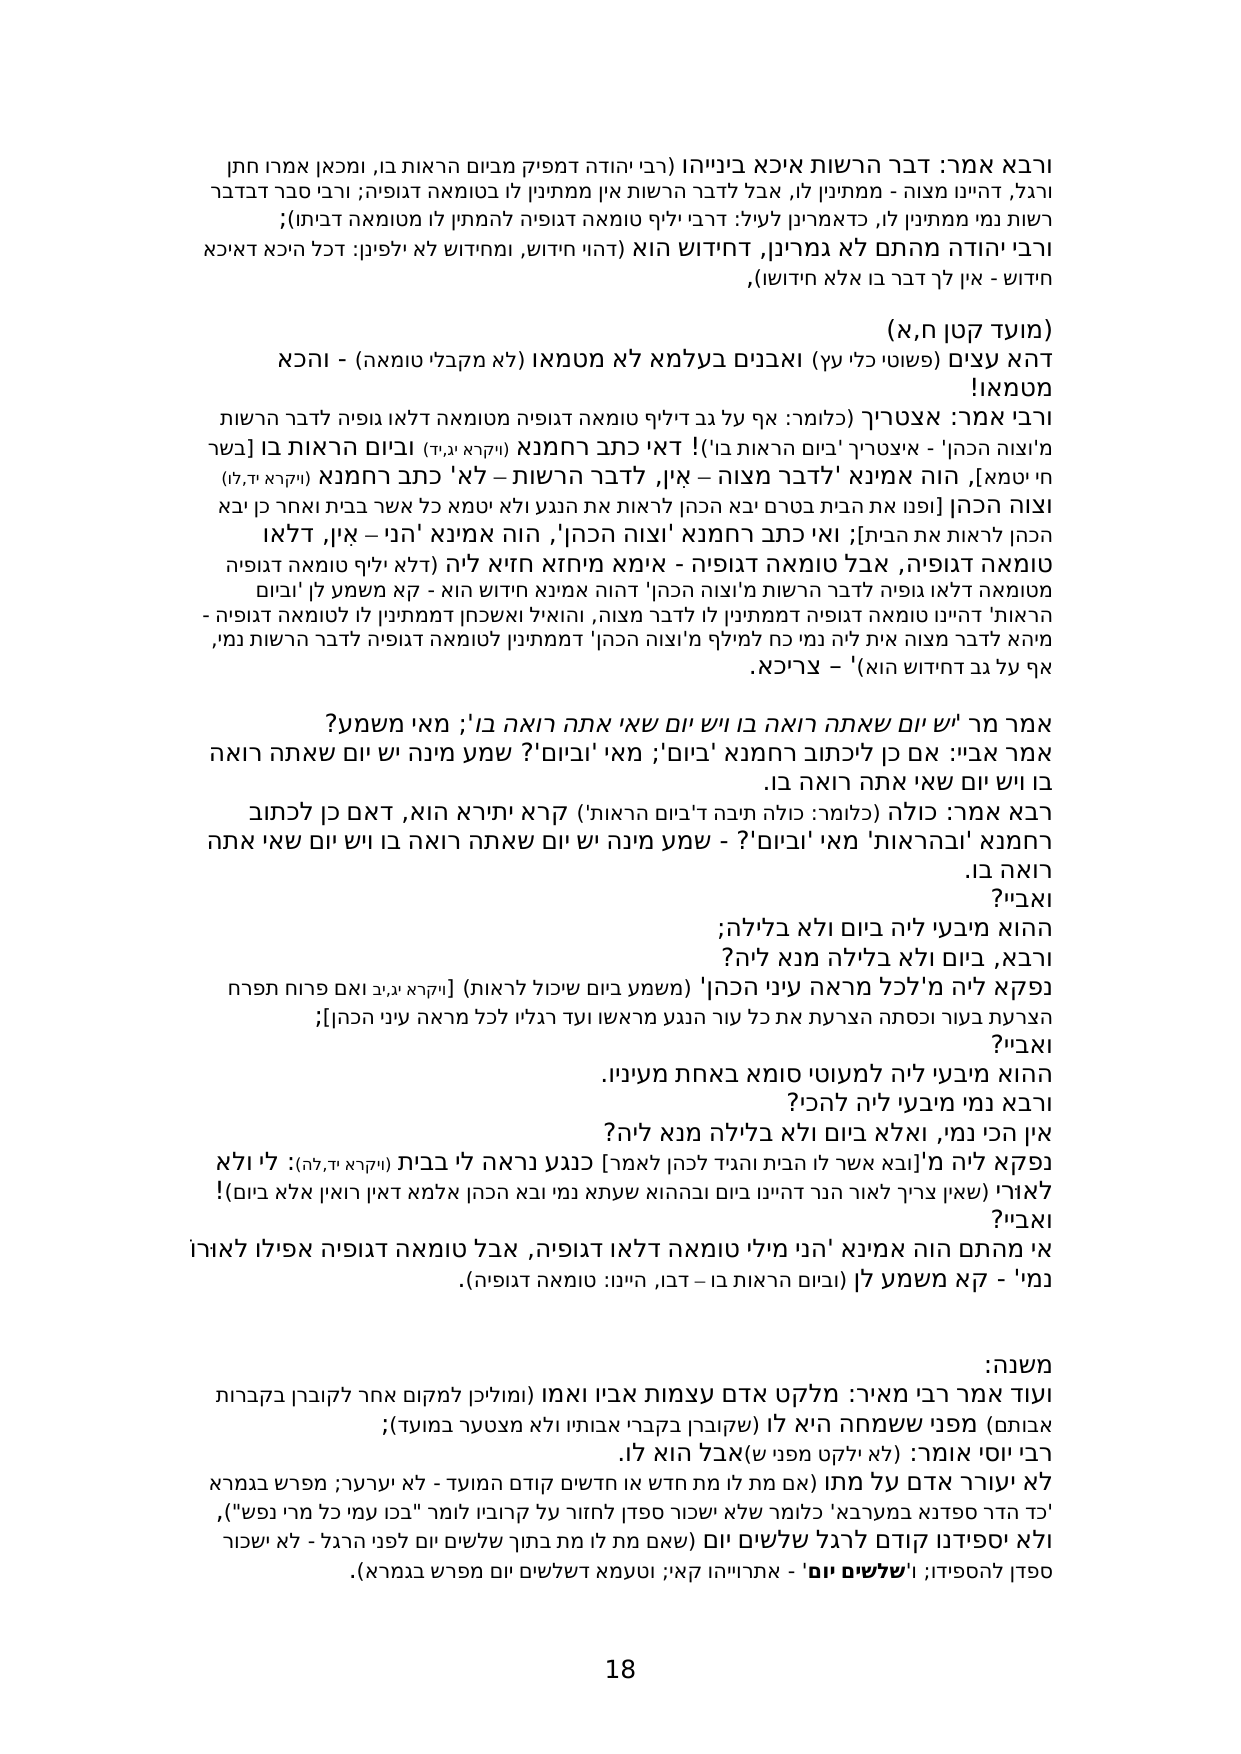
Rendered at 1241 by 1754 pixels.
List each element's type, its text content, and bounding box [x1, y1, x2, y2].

text ההוא מיבעי ליה ביום ולא בלילה; [187, 914, 1053, 943]
text ואביי? [187, 1030, 1053, 1059]
text רבי יוסי אומר: (לא ילקט מפני ש)אבל הוא לו. [187, 1438, 1053, 1467]
text ורבי אמר: אצטריך (כלומר: אף על גב דיליף טומאה דגופיה מטומאה דלאו גופיה לדבר הרשות מ'וצוה הכהן' - איצטריך 'ביום הראות בו')! דאי כתב רחמנא (ויקרא יג,יד) וביום הראות בו [בשר חי יטמא], הוה אמינא 'לדבר מצוה – אִין, לדבר הרשות – לא' כתב רחמנא (ויקרא יד,לו) וצוה הכהן [ופנו את הבית בטרם יבא הכהן לראות את הנגע ולא יטמא כל אשר בבית ואחר כן יבא הכהן לראות את הבית]; ואי כתב רחמנא 'וצוה הכהן', הוה אמינא 'הני – אִין, דלאו טומאה דגופיה, אבל טומאה דגופיה - אימא מיחזא חזיא ליה (דלא יליף טומאה דגופיה מטומאה דלאו גופיה לדבר הרשות מ'וצוה הכהן' דהוה אמינא חידוש הוא - קא משמע לן 'וביום הראות' דהיינו טומאה דגופיה דממתינין לו לדבר מצוה, והואיל ואשכחן דממתינין לו לטומאה דגופיה - מיהא לדבר מצוה אית ליה נמי כח למילף מ'וצוה הכהן' דממתינין לטומאה דגופיה לדבר הרשות נמי, אף על גב דחידוש הוא)' – צריכא. [187, 403, 1053, 680]
text ועוד אמר רבי מאיר: מלקט אדם עצמות אביו ואמו (ומוליכן למקום אחר לקוברן בקברות אבותם) מפני ששמחה היא לו (שקוברן בקברי אבותיו ולא מצטער במועד); [187, 1380, 1053, 1438]
text אמר מר 'יש יום שאתה רואה בו ויש יום שאי אתה רואה בו'; מאי משמע? [187, 709, 1053, 738]
text ורבא נמי מיבעי ליה להכי? [187, 1089, 1053, 1118]
text אין הכי נמי, ואלא ביום ולא בלילה מנא ליה? [187, 1118, 1053, 1147]
text ואביי? [187, 884, 1053, 914]
text משנה: [187, 1351, 1053, 1380]
text ורבא, ביום ולא בלילה מנא ליה? [187, 943, 1053, 972]
text (מועד קטן ח,א) [187, 315, 1053, 344]
text ההוא מיבעי ליה למעוטי סומא באחת מעיניו. [187, 1059, 1053, 1089]
text אי מהתם הוה אמינא 'הני מילי טומאה דלאו דגופיה, אבל טומאה דגופיה אפילו לאוּרוֹ נמי' - קא משמע לן (וביום הראות בו – דבו, היינו: טומאה דגופיה). [187, 1234, 1053, 1293]
text נפקא ליה מ'לכל מראה עיני הכהן' (משמע ביום שיכול לראות) [ויקרא יג,יב ואם פרוח תפרח הצרעת בעור וכסתה הצרעת את כל עור הנגע מראשו ועד רגליו לכל מראה עיני הכהן]; [187, 972, 1053, 1030]
text ורבי יהודה מהתם לא גמרינן, דחידוש הוא (דהוי חידוש, ומחידוש לא ילפינן: דכל היכא דאיכא חידוש - אין לך דבר בו אלא חידושו), [187, 233, 1053, 291]
text לא יעורר אדם על מתו (אם מת לו מת חדש או חדשים קודם המועד - לא יערער; מפרש בגמרא 'כד הדר ספדנא במערבא' כלומר שלא ישכור ספדן לחזור על קרוביו לומר "בכו עמי כל מרי נפש"), ולא יספידנו קודם לרגל שלשים יום (שאם מת לו מת בתוך שלשים יום לפני הרגל - לא ישכור ספדן להספידו; ו'שלשים יום' - אתרוייהו קאי; וטעמא דשלשים יום מפרש בגמרא). [187, 1467, 1053, 1584]
text ואביי? [187, 1205, 1053, 1234]
text דהא עצים (פשוטי כלי עץ) ואבנים בעלמא לא מטמאו (לא מקבלי טומאה) - והכא מטמאו! [187, 344, 1053, 403]
text רבא אמר: כולה (כלומר: כולה תיבה ד'ביום הראות') קרא יתירא הוא, דאם כן לכתוב רחמנא 'ובהראות' מאי 'וביום'? - שמע מינה יש יום שאתה רואה בו ויש יום שאי אתה רואה בו. [187, 797, 1053, 884]
text נפקא ליה מ'[ובא אשר לו הבית והגיד לכהן לאמר] כנגע נראה לי בבית (ויקרא יד,לה): לי ולא לאוּרי (שאין צריך לאור הנר דהיינו ביום ובההוא שעתא נמי ובא הכהן אלמא דאין רואין אלא ביום)! [187, 1147, 1053, 1205]
text ורבא אמר: דבר הרשות איכא בינייהו (רבי יהודה דמפיק מביום הראות בו, ומכאן אמרו חתן ורגל, דהיינו מצוה - ממתינין לו, אבל לדבר הרשות אין ממתינין לו בטומאה דגופיה; ורבי סבר דבדבר רשות נמי ממתינין לו, כדאמרינן לעיל: דרבי יליף טומאה דגופיה להמתין לו מטומאה דביתו); [187, 150, 1053, 233]
text אמר אביי: אם כן ליכתוב רחמנא 'ביום'; מאי 'וביום'? שמע מינה יש יום שאתה רואה בו ויש יום שאי אתה רואה בו. [187, 738, 1053, 797]
